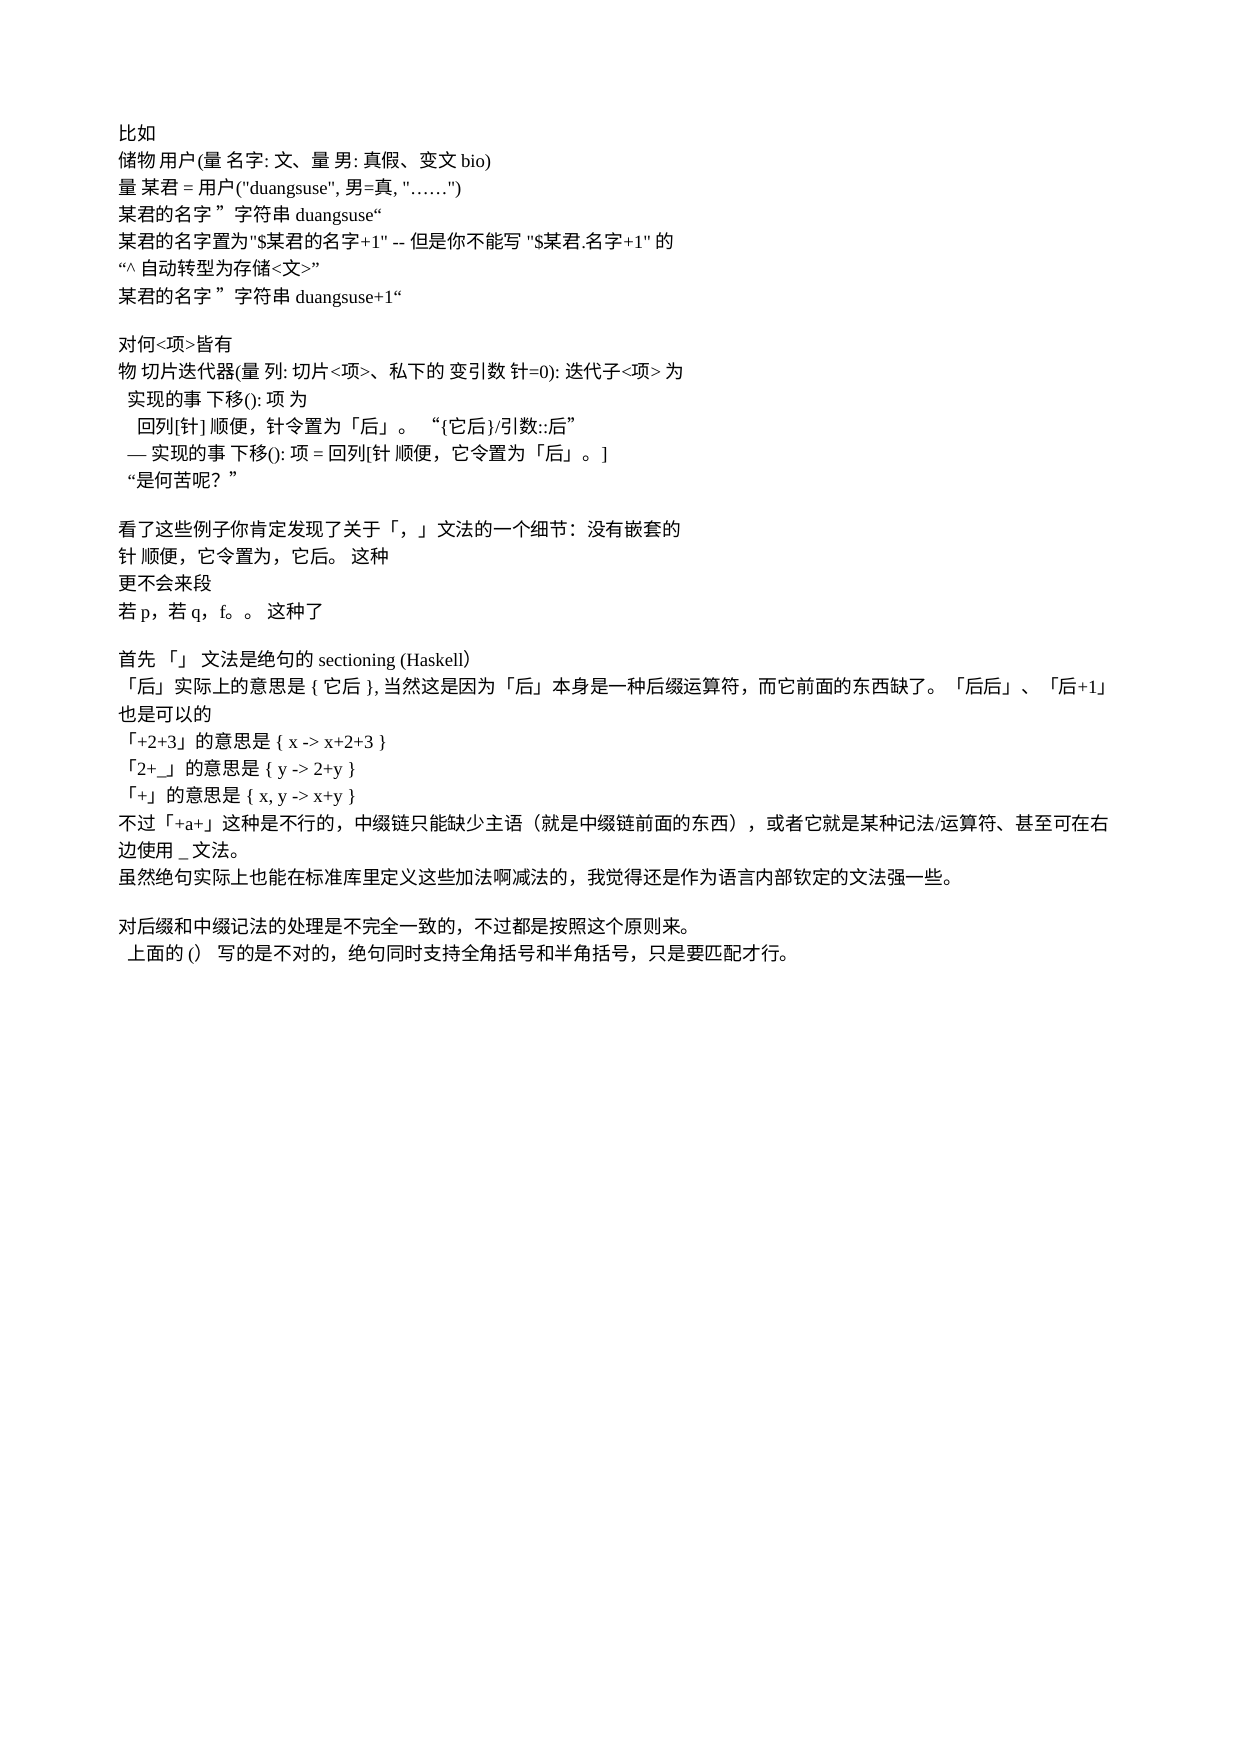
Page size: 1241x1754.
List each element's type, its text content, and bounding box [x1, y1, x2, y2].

text 「+2+3」的意思是 { x -> x+2+3 } [118, 727, 1122, 754]
text 回列[针] 顺便，针令置为「后」。 “{它后}/引数::后” [118, 412, 1122, 439]
text — 实现的事 下移(): 项 = 回列[针 顺便，它令置为「后」。] [118, 439, 1122, 466]
text “是何苦呢？” [118, 466, 1122, 493]
text 某君的名字 ”字符串 duangsuse+1“ [118, 281, 1122, 308]
text 若p，若q，f。。 这种了 [118, 596, 1122, 623]
text 某君的名字 ”字符串 duangsuse“ [118, 200, 1122, 227]
text 量 某君 = 用户("duangsuse", 男=真, "……") [118, 172, 1122, 200]
text 对后缀和中缀记法的处理是不完全一致的，不过都是按照这个原则来。 [118, 911, 1122, 938]
text 虽然绝句实际上也能在标准库里定义这些加法啊减法的，我觉得还是作为语言内部钦定的文法强一些。 [118, 862, 1122, 890]
text 不过「+a+」这种是不行的，中缀链只能缺少主语（就是中缀链前面的东西），或者它就是某种记法/运算符、甚至可在右边使用 _ 文法。 [118, 808, 1122, 862]
text 某君的名字置为"$某君的名字+1" -- 但是你不能写 "$某君.名字+1" 的 [118, 227, 1122, 254]
text 实现的事 下移(): 项 为 [118, 384, 1122, 412]
text 看了这些例子你肯定发现了关于「，」文法的一个细节：没有嵌套的 [118, 515, 1122, 542]
text 储物 用户(量 名字: 文、量 男: 真假、变文 bio) [118, 145, 1122, 172]
text 首先 「」 文法是绝句的 sectioning (Haskell） [118, 645, 1122, 672]
text 针 顺便，它令置为，它后。 这种 [118, 542, 1122, 569]
text 物 切片迭代器(量 列: 切片<项>、私下的 变引数 针=0): 迭代子<项> 为 [118, 357, 1122, 384]
text 「2+_」的意思是 { y -> 2+y } [118, 754, 1122, 781]
text 对何<项>皆有 [118, 330, 1122, 357]
text 上面的 (） 写的是不对的，绝句同时支持全角括号和半角括号，只是要匹配才行。 [118, 938, 1122, 966]
text 比如 [118, 118, 1122, 145]
text 「后」实际上的意思是 { 它后 }, 当然这是因为「后」本身是一种后缀运算符，而它前面的东西缺了。「后后」、「后+1」也是可以的 [118, 672, 1122, 727]
text 更不会来段 [118, 569, 1122, 596]
text 「+」的意思是 { x, y -> x+y } [118, 781, 1122, 808]
text “^ 自动转型为存储<文>” [118, 254, 1122, 281]
